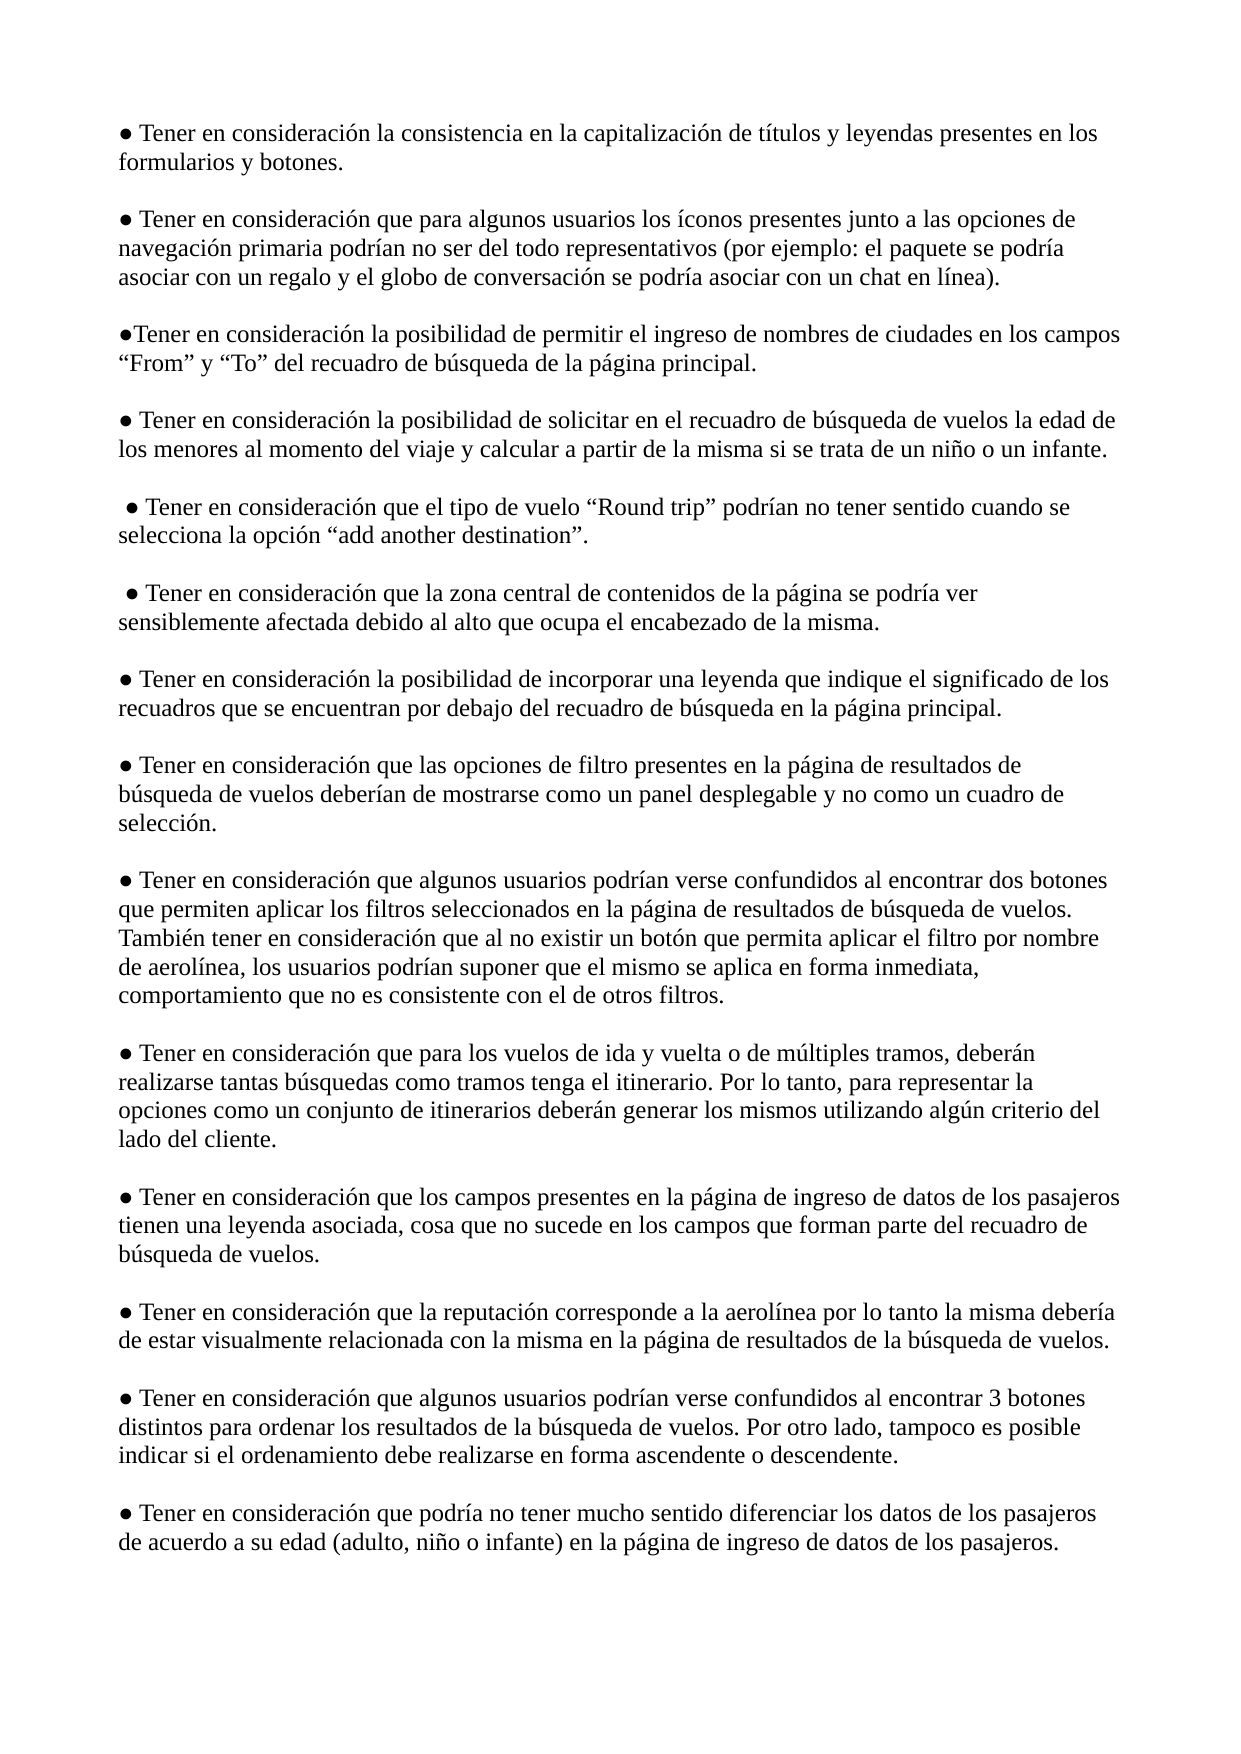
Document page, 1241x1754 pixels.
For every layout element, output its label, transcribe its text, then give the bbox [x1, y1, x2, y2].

text ● Tener en consideración la consistencia en la capitalización de títulos y leyendas presentes en los formularios y botones. [118, 118, 1122, 176]
text ● Tener en consideración que los campos presentes en la página de ingreso de datos de los pasajeros tienen una leyenda asociada, cosa que no sucede en los campos que forman parte del recuadro de búsqueda de vuelos. [118, 1182, 1122, 1268]
text ● Tener en consideración la posibilidad de incorporar una leyenda que indique el significado de los recuadros que se encuentran por debajo del recuadro de búsqueda en la página principal. [118, 664, 1122, 722]
text ● Tener en consideración que algunos usuarios podrían verse confundidos al encontrar 3 botones distintos para ordenar los resultados de la búsqueda de vuelos. Por otro lado, tampoco es posible indicar si el ordenamiento debe realizarse en forma ascendente o descendente. [118, 1383, 1122, 1469]
text ● Tener en consideración que las opciones de filtro presentes en la página de resultados de búsqueda de vuelos deberían de mostrarse como un panel desplegable y no como un cuadro de selección. [118, 751, 1122, 837]
text ● Tener en consideración que algunos usuarios podrían verse confundidos al encontrar dos botones que permiten aplicar los filtros seleccionados en la página de resultados de búsqueda de vuelos. También tener en consideración que al no existir un botón que permita aplicar el filtro por nombre de aerolínea, los usuarios podrían suponer que el mismo se aplica en forma inmediata, comportamiento que no es consistente con el de otros filtros. [118, 866, 1122, 1009]
text ● Tener en consideración que el tipo de vuelo “Round trip” podrían no tener sentido cuando se selecciona la opción “add another destination”. [118, 492, 1122, 549]
text ● Tener en consideración que la zona central de contenidos de la página se podría ver sensiblemente afectada debido al alto que ocupa el encabezado de la misma. [118, 578, 1122, 636]
text ● Tener en consideración la posibilidad de solicitar en el recuadro de búsqueda de vuelos la edad de los menores al momento del viaje y calcular a partir de la misma si se trata de un niño o un infante. [118, 406, 1122, 463]
text ●Tener en consideración la posibilidad de permitir el ingreso de nombres de ciudades en los campos “From” y “To” del recuadro de búsqueda de la página principal. [118, 319, 1122, 377]
text ● Tener en consideración que podría no tener mucho sentido diferenciar los datos de los pasajeros de acuerdo a su edad (adulto, niño o infante) en la página de ingreso de datos de los pasajeros. [118, 1498, 1122, 1556]
text ● Tener en consideración que la reputación corresponde a la aerolínea por lo tanto la misma debería de estar visualmente relacionada con la misma en la página de resultados de la búsqueda de vuelos. [118, 1297, 1122, 1354]
text ● Tener en consideración que para algunos usuarios los íconos presentes junto a las opciones de navegación primaria podrían no ser del todo representativos (por ejemplo: el paquete se podría asociar con un regalo y el globo de conversación se podría asociar con un chat en línea). [118, 204, 1122, 291]
text ● Tener en consideración que para los vuelos de ida y vuelta o de múltiples tramos, deberán realizarse tantas búsquedas como tramos tenga el itinerario. Por lo tanto, para representar la opciones como un conjunto de itinerarios deberán generar los mismos utilizando algún criterio del lado del cliente. [118, 1038, 1122, 1153]
